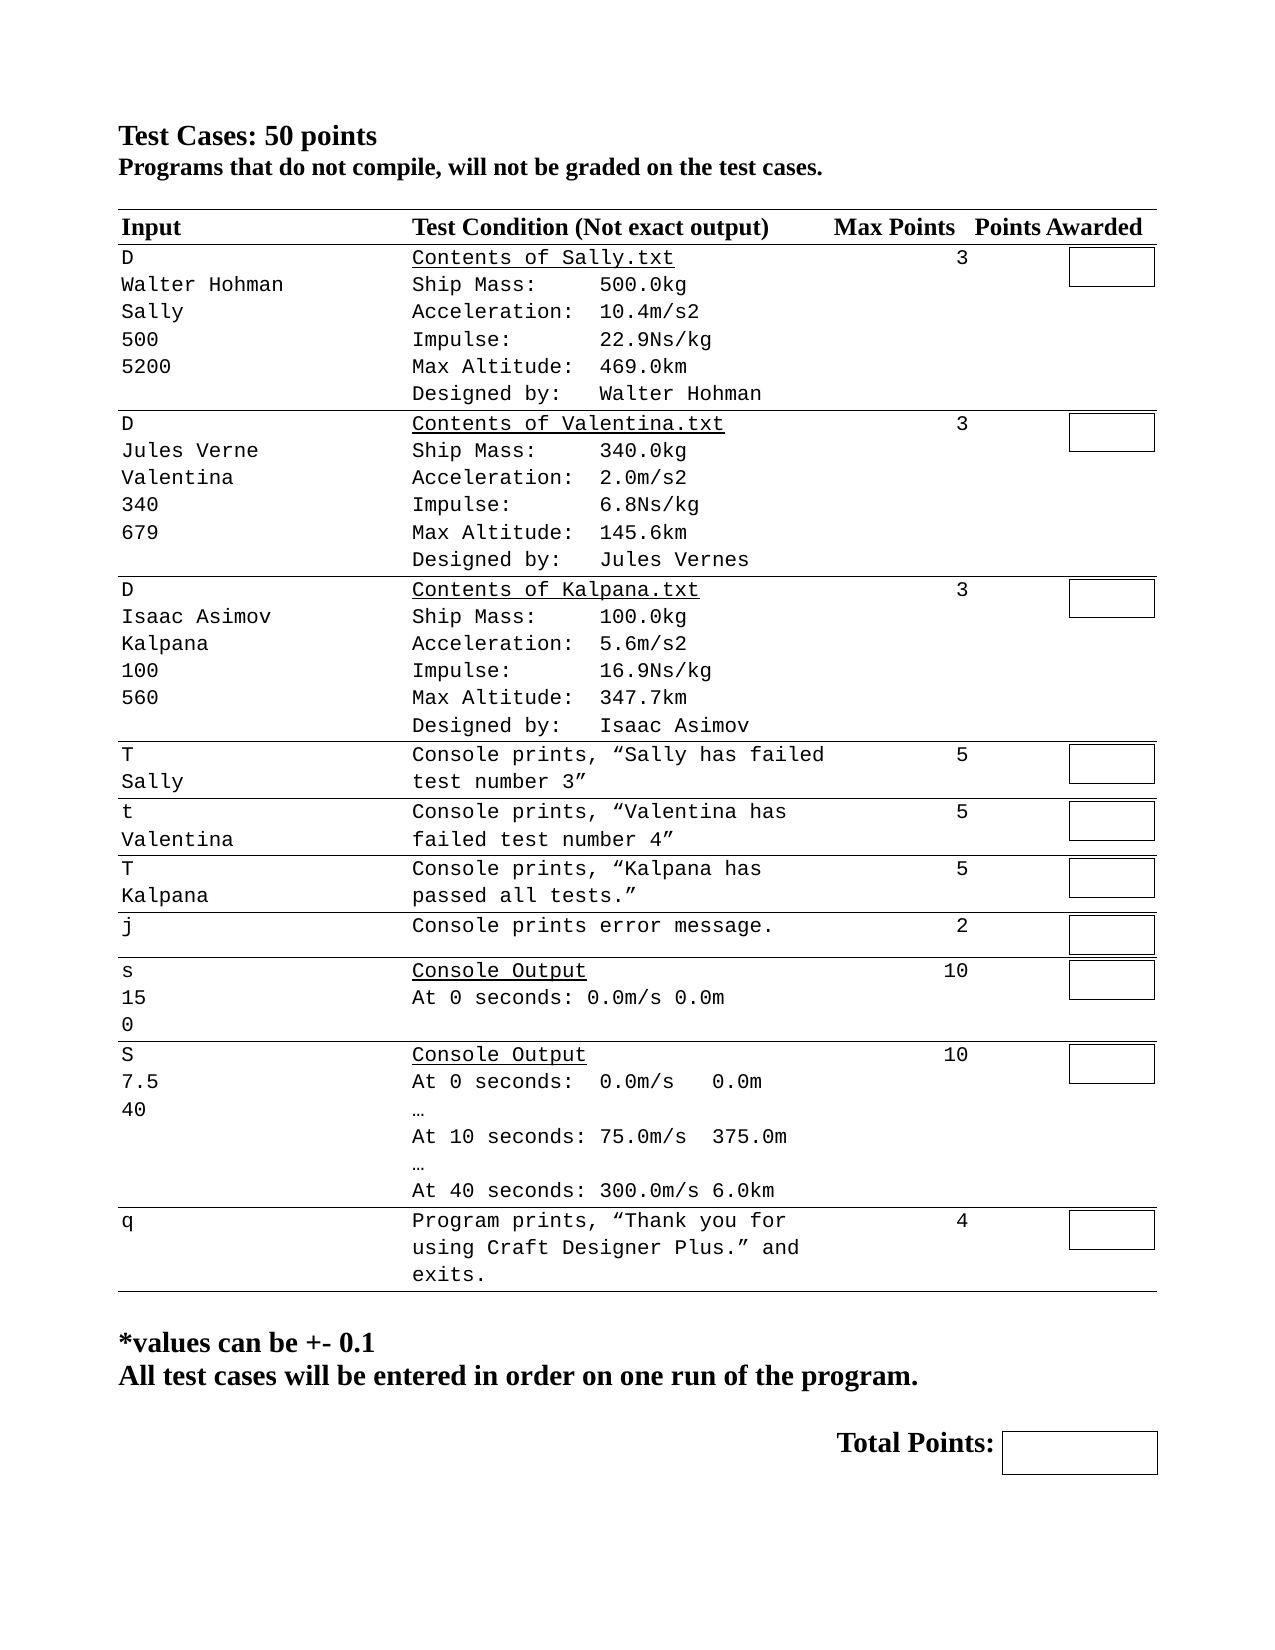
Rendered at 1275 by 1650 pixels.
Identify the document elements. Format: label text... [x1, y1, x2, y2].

table_header Points Awarded [971, 210, 1157, 244]
table_header Test Condition (Not exact output) [409, 210, 831, 244]
table_cell 5 [831, 799, 971, 855]
table_header Max Points [831, 210, 971, 244]
table_cell Contents of Valentina.txt Ship Mass: 340.0kg Acceleration: 2.0m/s2 Impulse: 6.8Ns/kg Max Altitude: 145.6km Designed by: Jules Vernes [409, 411, 831, 576]
table_cell [971, 958, 1157, 1041]
table_cell [971, 799, 1157, 855]
table_cell Contents of Kalpana.txt Ship Mass: 100.0kg Acceleration: 5.6m/s2 Impulse: 16.9Ns/kg Max Altitude: 347.7km Designed by: Isaac Asimov [409, 577, 831, 741]
table_cell t Valentina [118, 799, 409, 855]
text Programs that do not compile, will not be graded on the test cases. [118, 152, 1157, 180]
table_cell D Walter Hohman Sally 500 5200 [118, 245, 409, 410]
text *values can be +- 0.1 [118, 1325, 1157, 1358]
text Test Cases: 50 points [118, 118, 1157, 152]
table_cell 10 [831, 958, 971, 1041]
table_cell [971, 856, 1157, 912]
table_cell 3 [831, 245, 971, 410]
table_cell 4 [831, 1208, 971, 1291]
table_cell [971, 1042, 1157, 1207]
table_cell Console prints, “Sally has failed test number 3” [409, 742, 831, 798]
table_cell Console Output At 0 seconds: 0.0m/s 0.0m [409, 958, 831, 1041]
table_cell 3 [831, 577, 971, 741]
table_cell Contents of Sally.txt Ship Mass: 500.0kg Acceleration: 10.4m/s2 Impulse: 22.9Ns/kg Max Altitude: 469.0km Designed by: Walter Hohman [409, 245, 831, 410]
table_cell [971, 913, 1157, 957]
table_cell Console prints error message. [409, 913, 831, 957]
table_cell 10 [831, 1042, 971, 1207]
table_cell Console prints, “Kalpana has passed all tests.” [409, 856, 831, 912]
table_cell D Jules Verne Valentina 340 679 [118, 411, 409, 576]
table_cell q [118, 1208, 409, 1291]
table_cell T Kalpana [118, 856, 409, 912]
table_cell T Sally [118, 742, 409, 798]
table_cell Console Output At 0 seconds: 0.0m/s 0.0m … At 10 seconds: 75.0m/s 375.0m … At 40 seconds: 300.0m/s 6.0km [409, 1042, 831, 1207]
table_cell Console prints, “Valentina has failed test number 4” [409, 799, 831, 855]
table_cell 2 [831, 913, 971, 957]
table_cell [971, 245, 1157, 410]
text All test cases will be entered in order on one run of the program. [118, 1358, 1157, 1392]
text Total Points: [118, 1425, 1157, 1474]
table_cell 5 [831, 742, 971, 798]
table_cell j [118, 913, 409, 957]
table_cell D Isaac Asimov Kalpana 100 560 [118, 577, 409, 741]
table_cell 5 [831, 856, 971, 912]
table_header Input [118, 210, 409, 244]
table_cell Program prints, “Thank you for using Craft Designer Plus.” and exits. [409, 1208, 831, 1291]
table_cell S 7.5 40 [118, 1042, 409, 1207]
table_cell s 15 0 [118, 958, 409, 1041]
table_cell [971, 1208, 1157, 1291]
table_cell [971, 577, 1157, 741]
table_cell [971, 411, 1157, 576]
table_cell [971, 742, 1157, 798]
table_cell 3 [831, 411, 971, 576]
